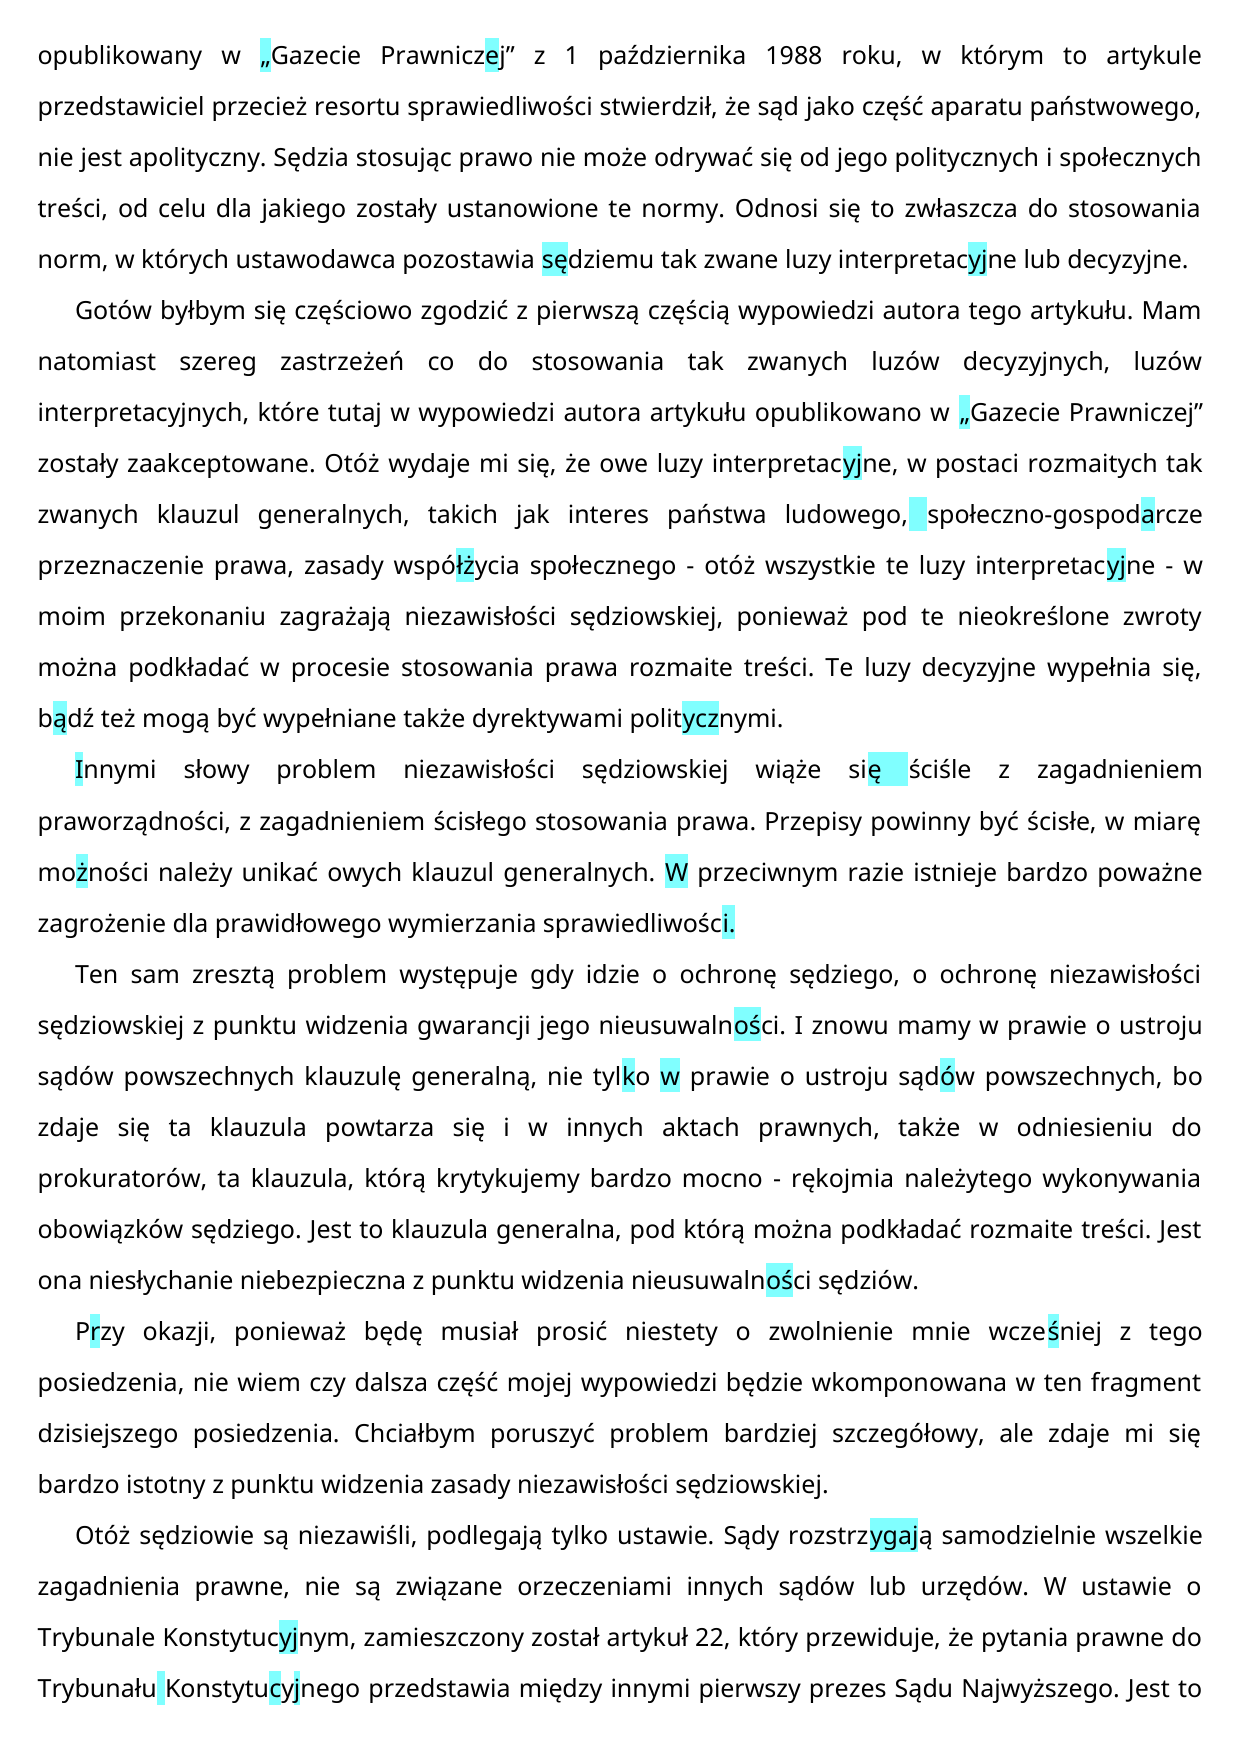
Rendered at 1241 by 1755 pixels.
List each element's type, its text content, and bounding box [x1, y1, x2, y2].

text Przy okazji, ponieważ będę musiał prosić niestety o zwolnienie mnie wcześniej z tego posiedzenia, nie wiem czy dalsza część mojej wypowiedzi będzie wkomponowana w ten fragment dzisiejszego posiedzenia. Chciałbym poruszyć problem bardziej szczegółowy, ale zdaje mi się bardzo istotny z punktu widzenia zasady niezawisłości sędziowskiej. [37, 1313, 1203, 1501]
text Otóż sędziowie są niezawiśli, podlegają tylko ustawie. Sądy rozstrzygają samodzielnie wszelkie zagadnienia prawne, nie są związane orzeczeniami innych sądów lub urzędów. W ustawie o Trybunale Konstytucyjnym, zamieszczony został artykuł 22, który przewiduje, że pytania prawne do Trybunału Konstytucyjnego przedstawia między innymi pierwszy prezes Sądu Najwyższego. Jest to [37, 1518, 1203, 1705]
text Innymi słowy problem niezawisłości sędziowskiej wiąże się ściśle z zagadnieniem praworządności, z zagadnieniem ścisłego stosowania prawa. Przepisy powinny być ścisłe, w miarę możności należy unikać owych klauzul generalnych. W przeciwnym razie istnieje bardzo poważne zagrożenie dla prawidłowego wymierzania sprawiedliwości. [37, 752, 1203, 939]
text Ten sam zresztą problem występuje gdy idzie o ochronę sędziego, o ochronę niezawisłości sędziowskiej z punktu widzenia gwarancji jego nieusuwalności. I znowu mamy w prawie o ustroju sądów powszechnych klauzulę generalną, nie tylko w prawie o ustroju sądów powszechnych, bo zdaje się ta klauzula powtarza się i w innych aktach prawnych, także w odniesieniu do prokuratorów, ta klauzula, którą krytykujemy bardzo mocno - rękojmia należytego wykonywania obowiązków sędziego. Jest to klauzula generalna, pod którą można podkładać rozmaite treści. Jest ona niesłychanie niebezpieczna z punktu widzenia nieusuwalności sędziów. [37, 956, 1203, 1297]
text - opublikowany w „Gazecie Prawniczej” z 1 października 1988 roku, w którym to artykule przedstawiciel przecież resortu sprawiedliwości stwierdził, że sąd jako część aparatu państwowego, nie jest apolityczny. Sędzia stosując prawo nie może odrywać się od jego politycznych i społecznych treści, od celu dla jakiego zostały ustanowione te normy. Odnosi się to zwłaszcza do stosowania norm, w których ustawodawca pozostawia sędziemu tak zwane luzy interpretacyjne lub decyzyjne. [37, 37, 1203, 276]
text Gotów byłbym się częściowo zgodzić z pierwszą częścią wypowiedzi autora tego artykułu. Mam natomiast szereg zastrzeżeń co do stosowania tak zwanych luzów decyzyjnych, luzów interpretacyjnych, które tutaj w wypowiedzi autora artykułu opublikowano w „Gazecie Prawniczej” zostały zaakceptowane. Otóż wydaje mi się, że owe luzy interpretacyjne, w postaci rozmaitych tak zwanych klauzul generalnych, takich jak interes państwa ludowego, społeczno-gospodarcze przeznaczenie prawa, zasady współżycia społecznego - otóż wszystkie te luzy interpretacyjne - w moim przekonaniu zagrażają niezawisłości sędziowskiej, ponieważ pod te nieokreślone zwroty można podkładać w procesie stosowania prawa rozmaite treści. Te luzy decyzyjne wypełnia się, bądź też mogą być wypełniane także dyrektywami politycznymi. [37, 293, 1203, 735]
